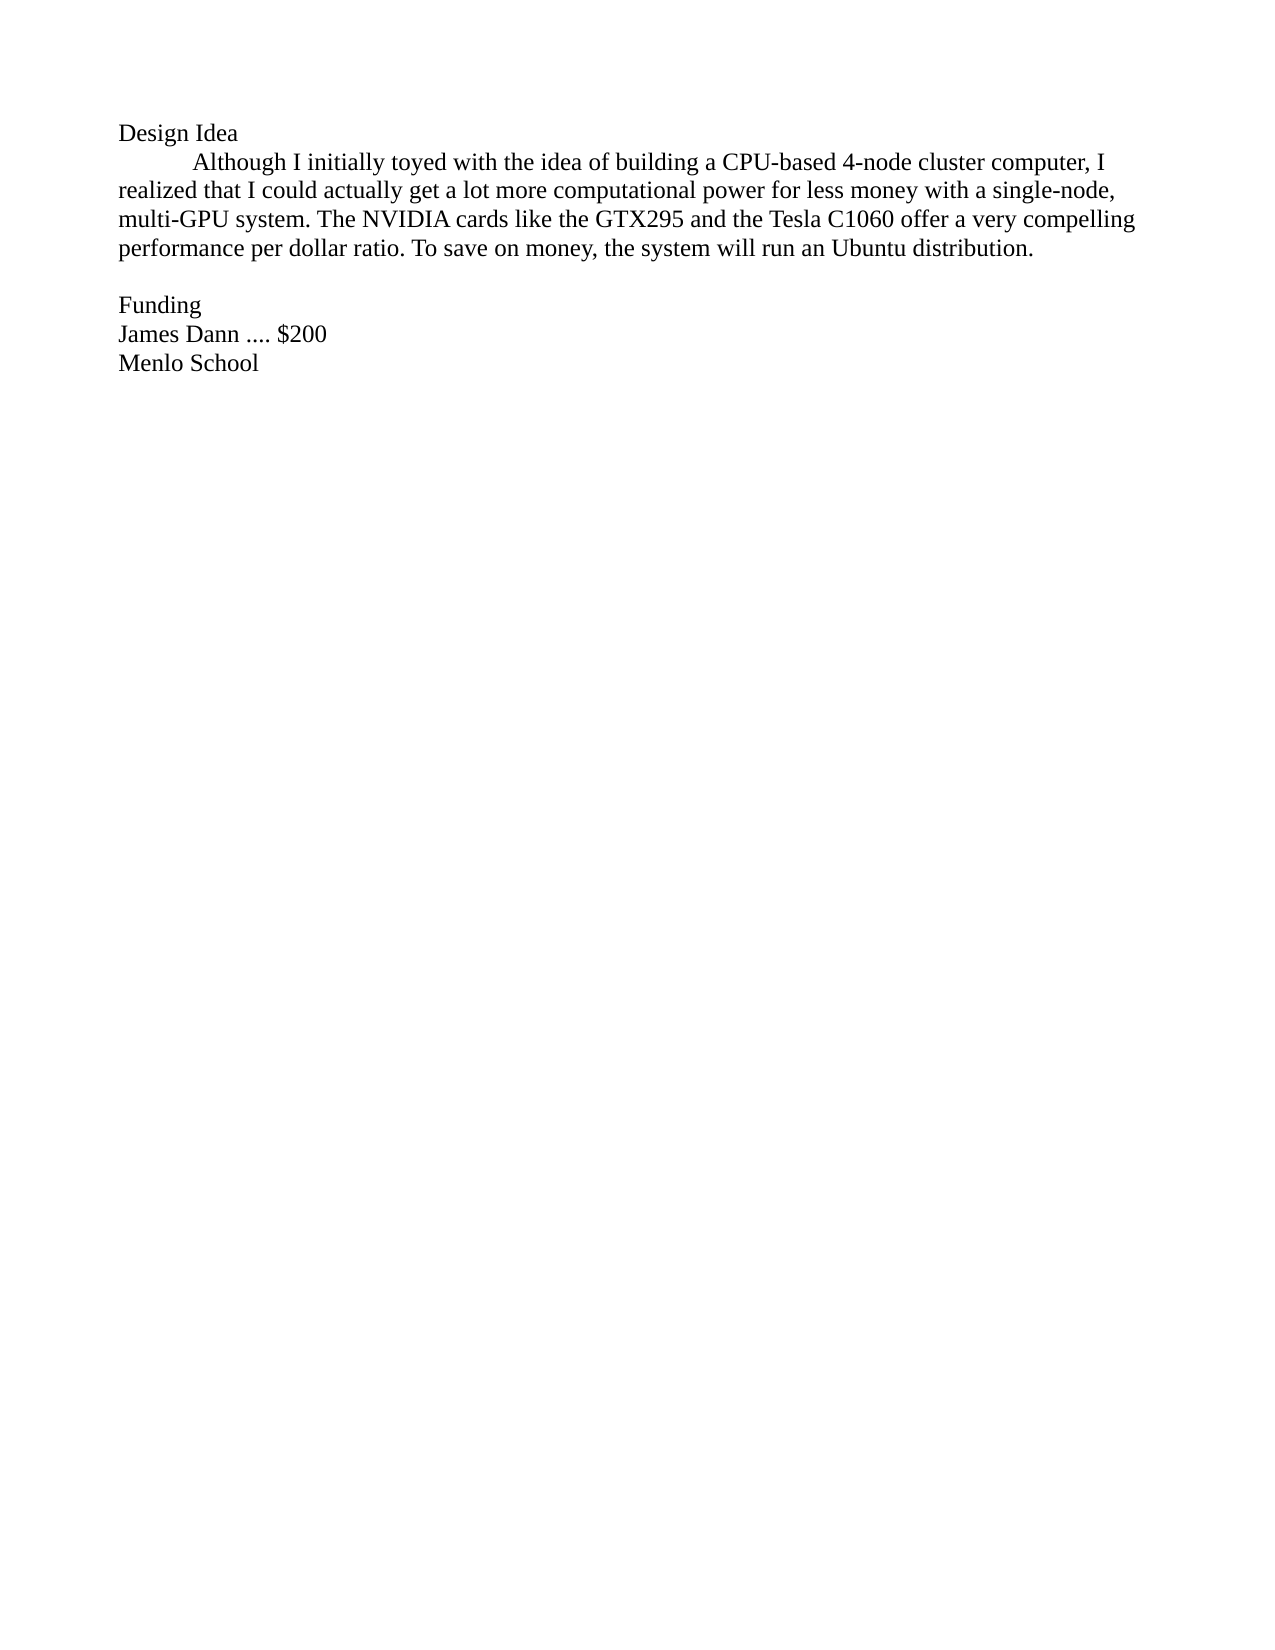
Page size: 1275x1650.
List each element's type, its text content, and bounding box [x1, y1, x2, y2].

text Design Idea [118, 118, 1157, 147]
text Funding [118, 291, 1157, 319]
text Although I initially toyed with the idea of building a CPU-based 4-node cluster computer, I realized that I could actually get a lot more computational power for less money with a single-node, multi-GPU system. The NVIDIA cards like the GTX295 and the Tesla C1060 offer a very compelling performance per dollar ratio. To save on money, the system will run an Ubuntu distribution. [118, 147, 1157, 262]
text Menlo School [118, 348, 1157, 377]
text James Dann .... $200 [118, 319, 1157, 348]
